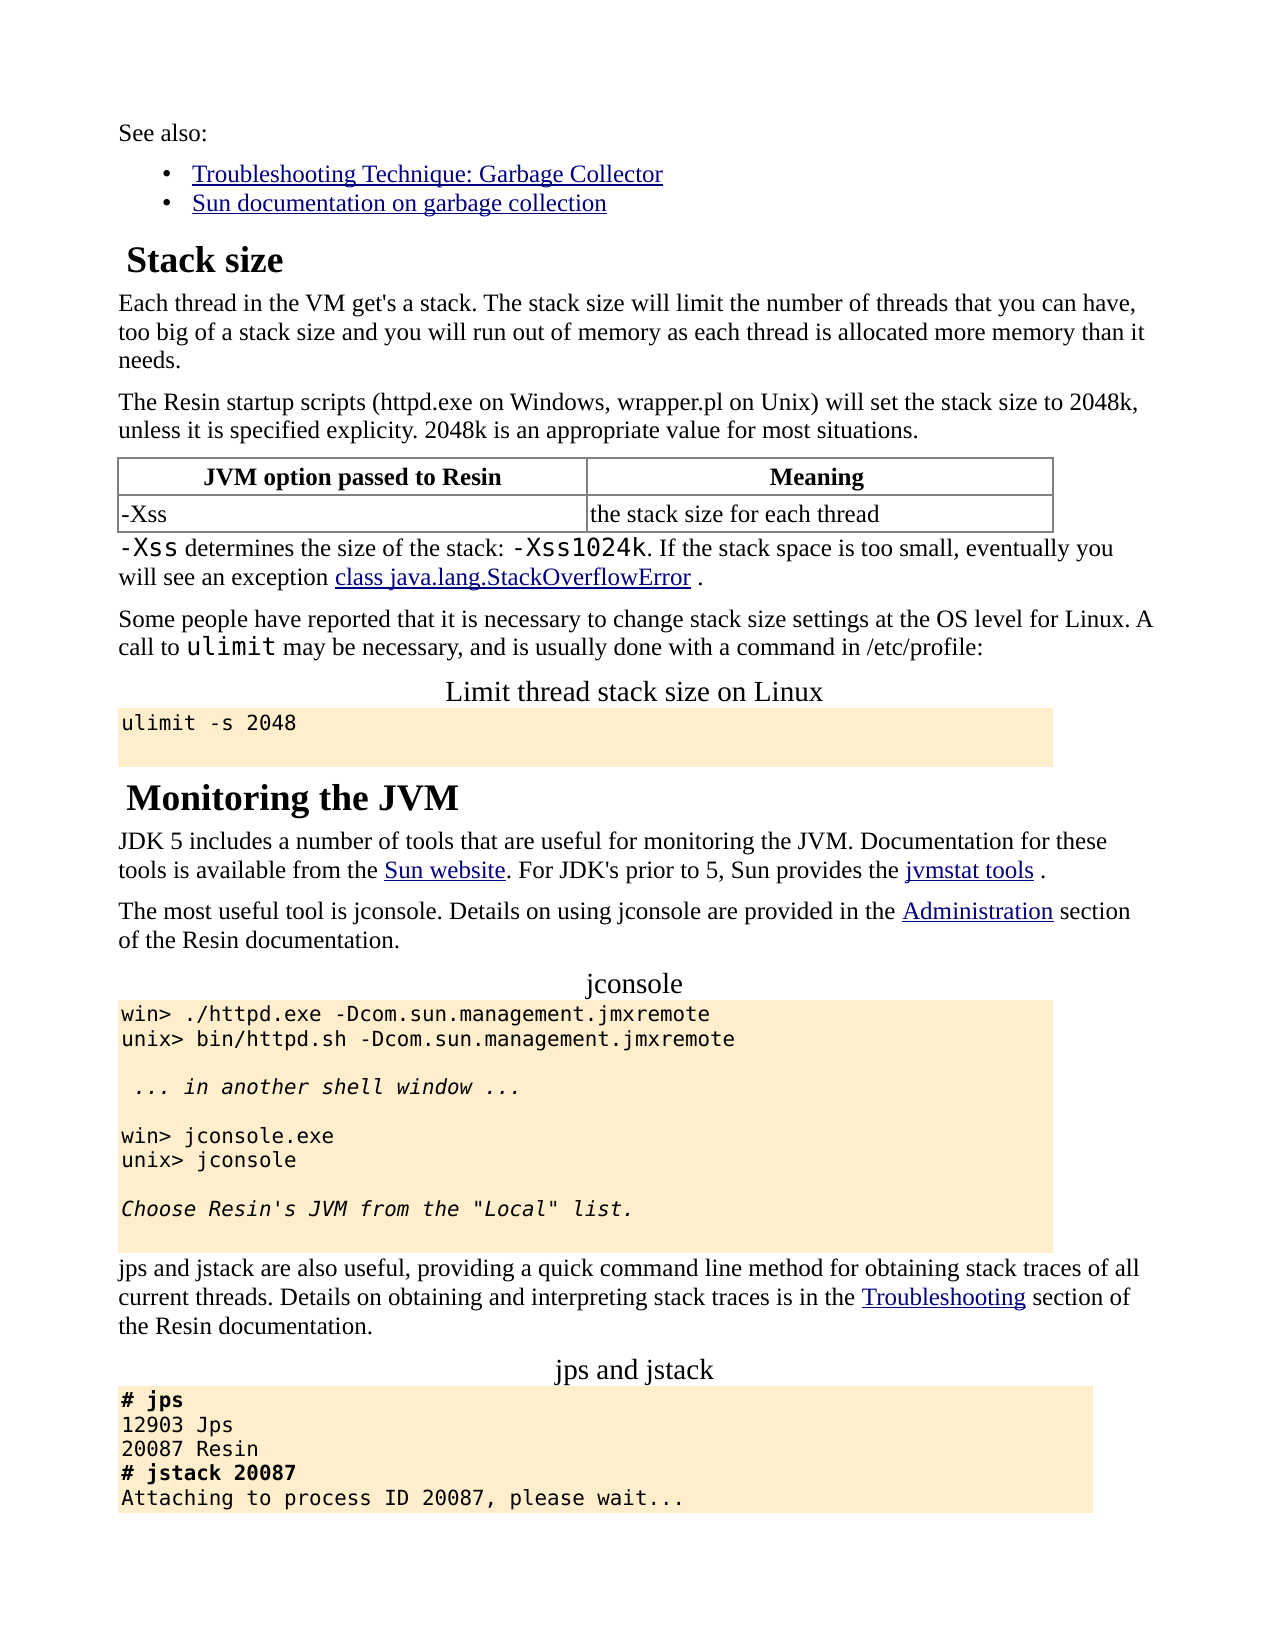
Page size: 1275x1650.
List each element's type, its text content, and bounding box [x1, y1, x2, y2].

table_header Stack size [118, 229, 1157, 288]
text The Resin startup scripts (httpd.exe on Windows, wrapper.pl on Unix) will set the stack size to 2048k, unless it is specified explicity. 2048k is an appropriate value for most situations. [118, 387, 1157, 444]
table_header Monitoring the JVM [118, 767, 1157, 826]
text Each thread in the VM get's a stack. The stack size will limit the number of threads that you can have, too big of a stack size and you will run out of memory as each thread is allocated more memory than it needs. [118, 288, 1157, 374]
text jps and jstack are also useful, providing a quick command line method for obtaining stack traces of all current threads. Details on obtaining and interpreting stack traces is in the Troubleshooting section of the Resin documentation. [118, 1253, 1157, 1339]
text jconsole [118, 966, 1157, 999]
table_header JVM option passed to Resin [119, 459, 586, 494]
text See also: [118, 118, 1157, 147]
list Sun documentation on garbage collection [162, 188, 1157, 217]
text The most useful tool is jconsole. Details on using jconsole are provided in the Administration section of the Resin documentation. [118, 896, 1157, 953]
table_header Meaning [588, 459, 1052, 494]
text -Xss determines the size of the stack: -Xss1024k. If the stack space is too small, eventually you will see an exception class java.lang.StackOverflowError . [118, 533, 1157, 591]
table_header ulimit -s 2048 [118, 708, 1053, 767]
table_cell the stack size for each thread [588, 496, 1052, 531]
text Some people have reported that it is necessary to change stack size settings at the OS level for Linux. A call to ulimit may be necessary, and is usually done with a command in /etc/profile: [118, 604, 1157, 662]
table_header # jps 12903 Jps 20087 Resin # jstack 20087 Attaching to process ID 20087, please wait... [118, 1386, 1093, 1513]
text Limit thread stack size on Linux [118, 674, 1157, 708]
list Troubleshooting Technique: Garbage Collector [162, 159, 1157, 188]
text jps and jstack [118, 1352, 1157, 1386]
table_header win> ./httpd.exe -Dcom.sun.management.jmxremote unix> bin/httpd.sh -Dcom.sun.management.jmxremote ... in another shell window ... win> jconsole.exe unix> jconsole Choose Resin's JVM from the "Local" list. [118, 1000, 1053, 1253]
text JDK 5 includes a number of tools that are useful for monitoring the JVM. Documentation for these tools is available from the Sun website. For JDK's prior to 5, Sun provides the jvmstat tools . [118, 826, 1157, 883]
table_cell -Xss [119, 496, 586, 531]
